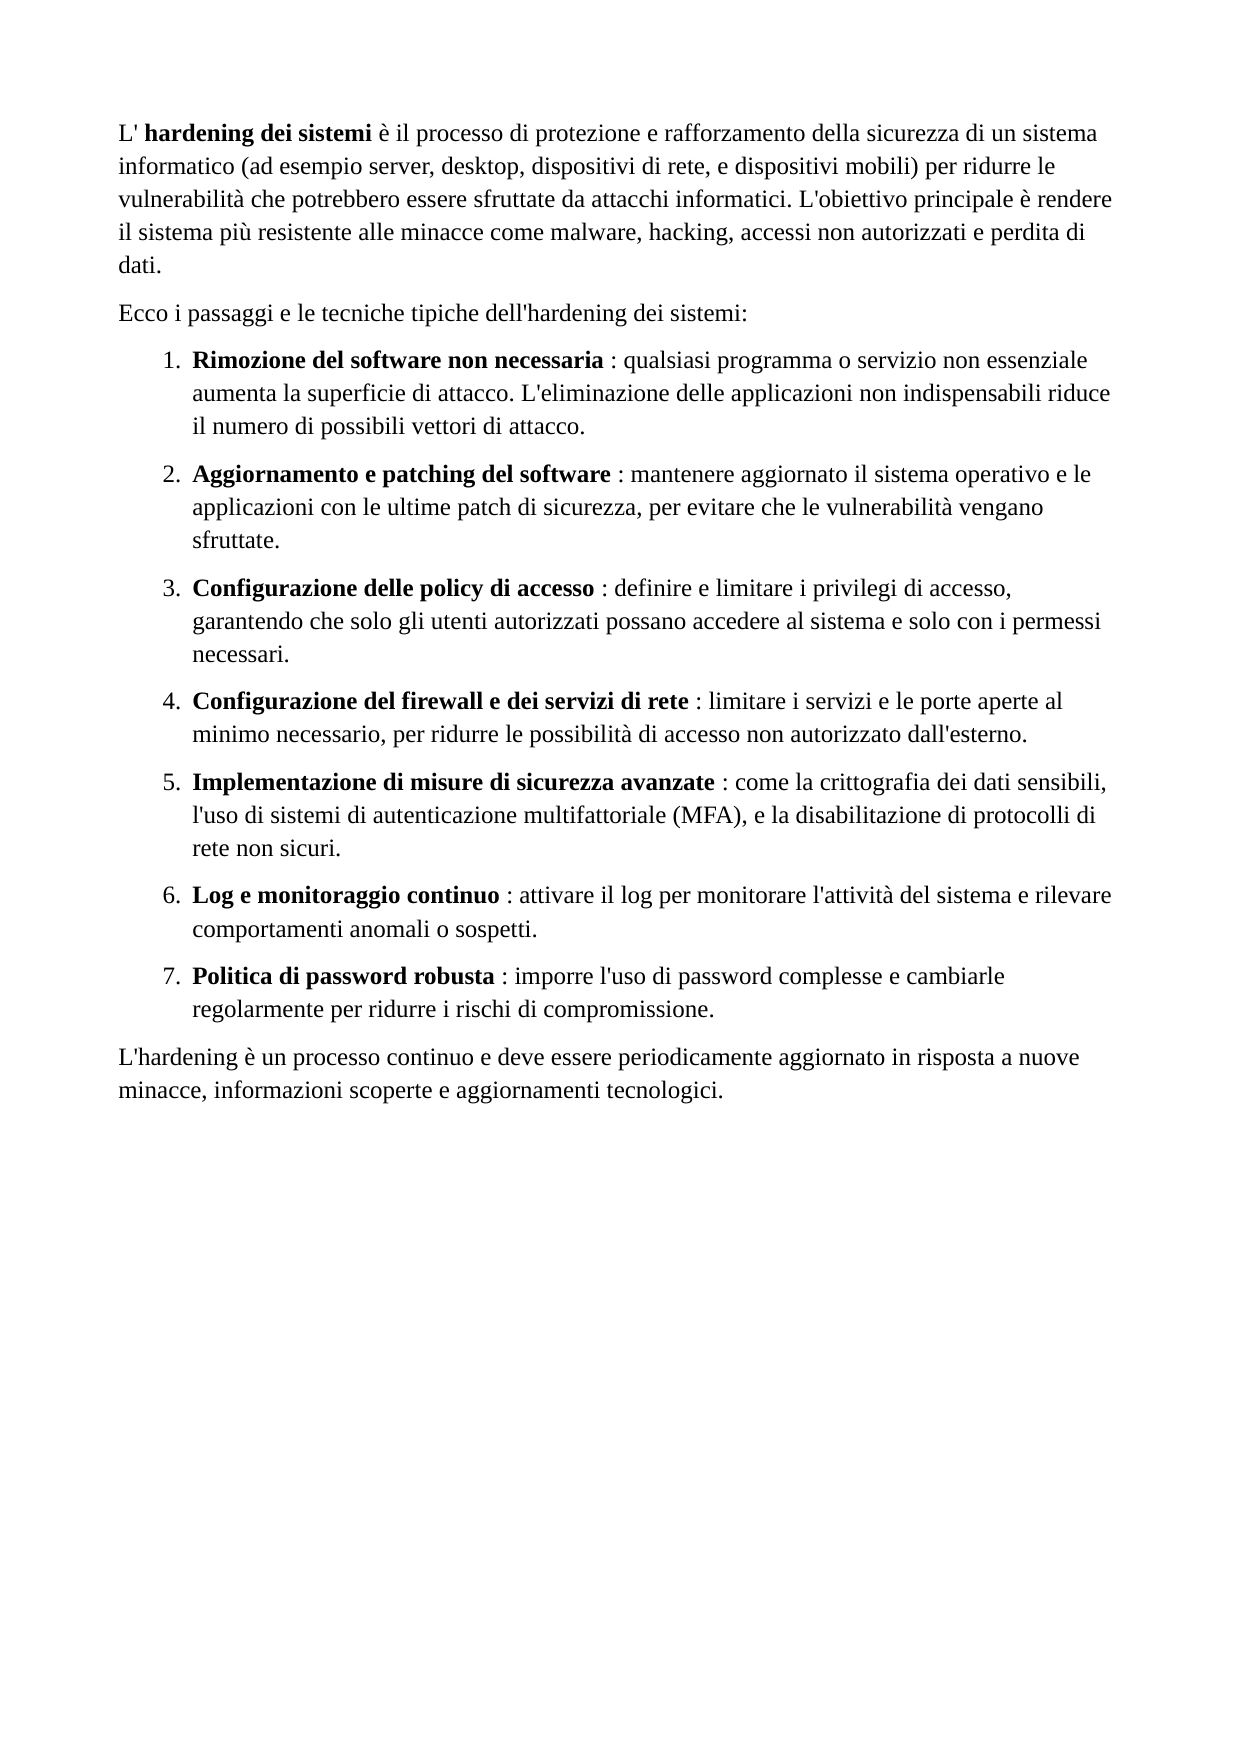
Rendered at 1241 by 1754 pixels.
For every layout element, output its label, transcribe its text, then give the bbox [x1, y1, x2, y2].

list Politica di password robusta : imporre l'uso di password complesse e cambiarle regolarmente per ridurre i rischi di compromissione. [162, 961, 1122, 1023]
list Log e monitoraggio continuo : attivare il log per monitorare l'attività del sistema e rilevare comportamenti anomali o sospetti. [162, 881, 1122, 942]
text L'hardening è un processo continuo e deve essere periodicamente aggiornato in risposta a nuove minacce, informazioni scoperte e aggiornamenti tecnologici. [118, 1042, 1122, 1104]
text L' hardening dei sistemi è il processo di protezione e rafforzamento della sicurezza di un sistema informatico (ad esempio server, desktop, dispositivi di rete, e dispositivi mobili) per ridurre le vulnerabilità che potrebbero essere sfruttate da attacchi informatici. L'obiettivo principale è rendere il sistema più resistente alle minacce come malware, hacking, accessi non autorizzati e perdita di dati. [118, 118, 1122, 279]
list Configurazione del firewall e dei servizi di rete : limitare i servizi e le porte aperte al minimo necessario, per ridurre le possibilità di accesso non autorizzato dall'esterno. [162, 686, 1122, 748]
list Configurazione delle policy di accesso : definire e limitare i privilegi di accesso, garantendo che solo gli utenti autorizzati possano accedere al sistema e solo con i permessi necessari. [162, 573, 1122, 667]
list Aggiornamento e patching del software : mantenere aggiornato il sistema operativo e le applicazioni con le ultime patch di sicurezza, per evitare che le vulnerabilità vengano sfruttate. [162, 459, 1122, 554]
list Implementazione di misure di sicurezza avanzate : come la crittografia dei dati sensibili, l'uso di sistemi di autenticazione multifattoriale (MFA), e la disabilitazione di protocolli di rete non sicuri. [162, 767, 1122, 862]
list Rimozione del software non necessaria : qualsiasi programma o servizio non essenziale aumenta la superficie di attacco. L'eliminazione delle applicazioni non indispensabili riduce il numero di possibili vettori di attacco. [162, 345, 1122, 440]
text Ecco i passaggi e le tecniche tipiche dell'hardening dei sistemi: [118, 298, 1122, 327]
